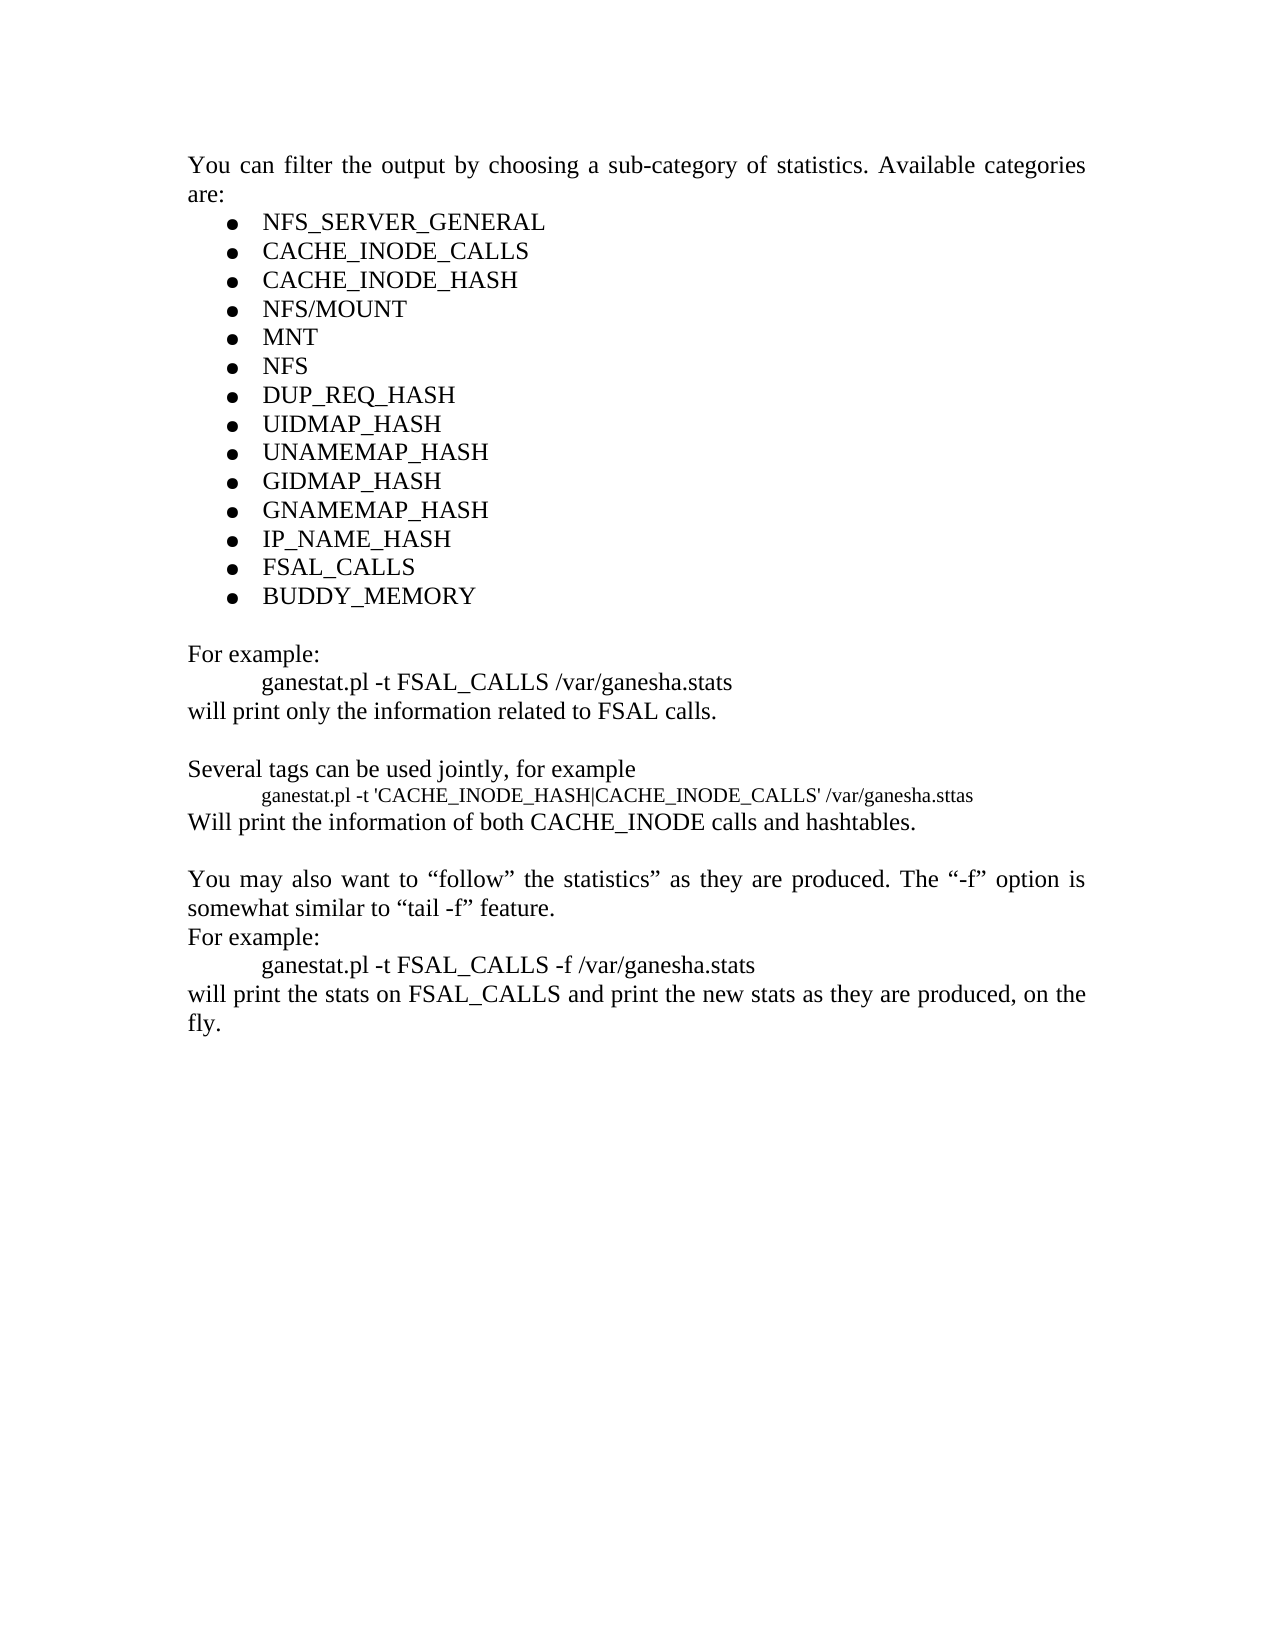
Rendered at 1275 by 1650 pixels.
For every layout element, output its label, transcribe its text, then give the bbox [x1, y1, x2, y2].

list NFS [225, 351, 1087, 380]
list IP_NAME_HASH [225, 524, 1087, 552]
list FSAL_CALLS [225, 552, 1087, 581]
text ganestat.pl -t 'CACHE_INODE_HASH|CACHE_INODE_CALLS' /var/ganesha.sttas [187, 782, 1087, 807]
list BUDDY_MEMORY [225, 581, 1087, 610]
text You can filter the output by choosing a sub-category of statistics. Available categories are: [187, 150, 1087, 207]
text will print only the information related to FSAL calls. [187, 696, 1087, 725]
list NFS_SERVER_GENERAL [225, 207, 1087, 236]
list CACHE_INODE_HASH [225, 265, 1087, 294]
text You may also want to “follow” the statistics” as they are produced. The “-f” option is somewhat similar to “tail -f” feature. [187, 864, 1087, 922]
list DUP_REQ_HASH [225, 380, 1087, 409]
text For example: [187, 639, 1087, 667]
list UIDMAP_HASH [225, 409, 1087, 437]
list NFS/MOUNT [225, 294, 1087, 322]
text Will print the information of both CACHE_INODE calls and hashtables. [187, 807, 1087, 835]
list CACHE_INODE_CALLS [225, 236, 1087, 265]
text ganestat.pl -t FSAL_CALLS -f /var/ganesha.stats [187, 950, 1087, 979]
list GNAMEMAP_HASH [225, 495, 1087, 524]
text will print the stats on FSAL_CALLS and print the new stats as they are produced, on the fly. [187, 979, 1087, 1037]
list MNT [225, 322, 1087, 351]
text For example: [187, 922, 1087, 950]
list UNAMEMAP_HASH [225, 437, 1087, 466]
text Several tags can be used jointly, for example [187, 754, 1087, 782]
text ganestat.pl -t FSAL_CALLS /var/ganesha.stats [187, 667, 1087, 696]
list GIDMAP_HASH [225, 466, 1087, 495]
